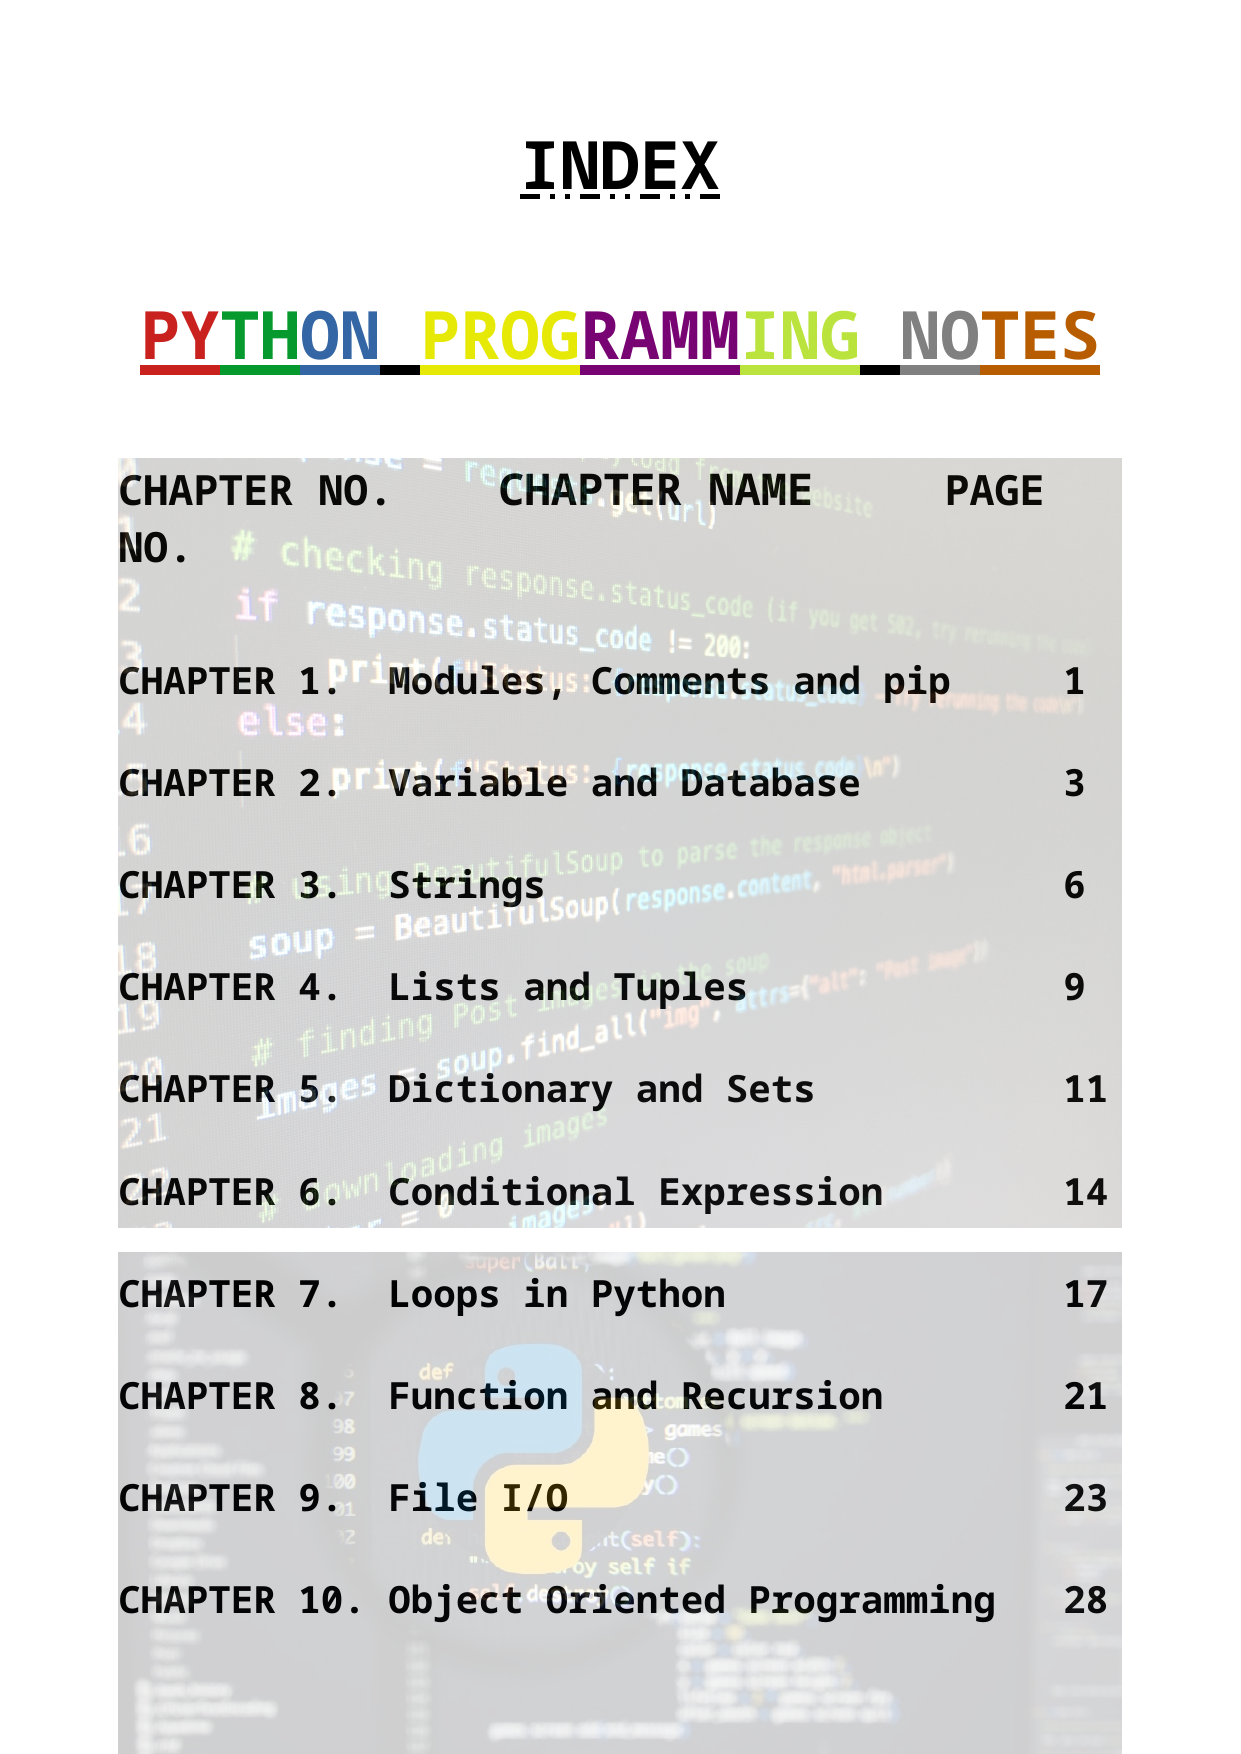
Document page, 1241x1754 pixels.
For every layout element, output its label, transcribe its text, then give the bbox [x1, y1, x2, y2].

picture [480, 775, 498, 796]
picture [436, 1081, 452, 1102]
picture [434, 665, 453, 694]
picture [481, 1286, 498, 1307]
picture [142, 1382, 161, 1409]
picture [434, 1286, 454, 1307]
picture [1087, 1280, 1106, 1307]
picture [209, 1280, 229, 1307]
picture [436, 979, 453, 1000]
picture [328, 688, 335, 694]
picture [661, 1178, 678, 1205]
picture [1065, 973, 1083, 1000]
picture [728, 1388, 744, 1409]
picture [301, 871, 318, 898]
picture [527, 1484, 542, 1511]
picture [390, 1178, 409, 1205]
picture [457, 776, 476, 796]
picture [592, 1388, 610, 1409]
picture [840, 1592, 860, 1613]
picture [411, 1286, 431, 1307]
picture [188, 1178, 206, 1205]
picture [762, 474, 784, 505]
picture [907, 674, 926, 694]
picture [188, 871, 206, 898]
picture [1065, 1484, 1084, 1511]
picture [796, 1388, 813, 1409]
picture [636, 1380, 655, 1409]
picture [142, 1586, 161, 1613]
picture [233, 1075, 250, 1102]
picture [145, 475, 166, 505]
picture [592, 667, 611, 694]
picture [457, 974, 475, 1000]
picture [1066, 1178, 1083, 1205]
picture [593, 1280, 611, 1307]
picture [795, 673, 813, 694]
picture [412, 775, 430, 796]
picture [233, 1586, 250, 1613]
picture [188, 667, 206, 694]
picture [300, 1280, 319, 1307]
picture [970, 475, 993, 505]
picture [751, 673, 768, 694]
picture [209, 769, 229, 796]
picture [817, 1389, 836, 1409]
picture [480, 665, 499, 694]
picture [142, 667, 161, 694]
picture [794, 1592, 814, 1613]
picture [735, 474, 760, 505]
picture [772, 767, 791, 796]
picture [177, 555, 184, 562]
picture [300, 769, 319, 796]
picture [1065, 1586, 1084, 1613]
picture [1088, 1382, 1105, 1409]
picture [501, 877, 520, 907]
picture [773, 1184, 790, 1205]
picture [839, 665, 858, 694]
picture [391, 973, 408, 1000]
picture [435, 775, 455, 796]
picture [209, 1075, 229, 1102]
picture [300, 1382, 318, 1409]
picture [164, 769, 185, 796]
picture [592, 1184, 610, 1205]
picture [480, 1383, 498, 1409]
picture [412, 1584, 431, 1613]
picture [188, 1586, 206, 1613]
picture [1022, 475, 1041, 505]
picture [750, 1081, 769, 1102]
picture [525, 979, 543, 1000]
picture [142, 1484, 161, 1511]
picture [570, 1081, 590, 1102]
picture [862, 1184, 881, 1205]
picture [839, 1388, 859, 1409]
picture [391, 1484, 408, 1511]
picture [256, 1280, 275, 1307]
picture [209, 1586, 229, 1613]
picture [435, 877, 455, 898]
picture [772, 1388, 792, 1409]
picture [705, 775, 723, 796]
picture [412, 872, 430, 898]
picture [434, 1593, 449, 1622]
picture [501, 1081, 521, 1102]
picture [390, 1075, 409, 1102]
picture [547, 979, 566, 1000]
picture [974, 1592, 993, 1622]
picture [188, 1382, 206, 1409]
picture [615, 775, 634, 796]
picture [301, 667, 318, 694]
picture [412, 1389, 430, 1409]
picture [188, 769, 206, 796]
picture [233, 1280, 250, 1307]
picture [144, 532, 167, 562]
picture [322, 1586, 341, 1613]
picture [389, 1586, 409, 1613]
picture [862, 1388, 881, 1409]
picture [614, 1287, 634, 1316]
picture [790, 474, 810, 505]
picture [164, 667, 185, 694]
picture [256, 973, 275, 1000]
picture [142, 1075, 161, 1102]
picture [636, 767, 655, 796]
picture [615, 1176, 634, 1205]
picture [683, 1382, 702, 1409]
picture [480, 877, 499, 898]
picture [660, 1081, 679, 1102]
picture [142, 1280, 161, 1307]
picture [862, 1592, 880, 1613]
picture [233, 973, 250, 1000]
picture [169, 475, 192, 505]
picture [885, 673, 904, 703]
picture [120, 1178, 139, 1205]
picture [209, 1382, 229, 1409]
picture [727, 1184, 747, 1205]
picture [377, 498, 384, 505]
picture [209, 1484, 229, 1511]
picture [682, 769, 701, 796]
picture [525, 767, 544, 796]
text INDEX [118, 118, 1122, 209]
picture [328, 994, 335, 1000]
picture [480, 1082, 499, 1102]
picture [219, 475, 242, 505]
picture [412, 1491, 431, 1511]
picture [551, 474, 576, 505]
picture [188, 973, 206, 1000]
picture [750, 775, 768, 796]
picture [300, 1484, 318, 1511]
picture [552, 689, 560, 700]
picture [164, 1178, 185, 1205]
picture [142, 769, 161, 796]
picture [301, 1075, 318, 1102]
picture [120, 1382, 139, 1409]
picture [1066, 769, 1083, 796]
picture [604, 474, 628, 505]
picture [351, 1607, 358, 1613]
picture [817, 673, 836, 694]
picture [705, 979, 724, 1000]
picture [328, 1301, 335, 1307]
picture [457, 1286, 476, 1316]
picture [188, 1075, 206, 1102]
picture [502, 767, 521, 796]
picture [481, 979, 498, 1000]
picture [503, 1484, 519, 1511]
picture [120, 1586, 139, 1613]
picture [256, 1586, 275, 1613]
picture [164, 1484, 185, 1511]
picture [570, 1184, 589, 1205]
picture [435, 1184, 454, 1205]
picture [705, 673, 724, 694]
picture [1088, 1484, 1105, 1511]
picture [839, 1184, 859, 1205]
picture [750, 1389, 768, 1409]
picture [547, 1388, 566, 1409]
picture [301, 1586, 318, 1613]
picture [727, 668, 745, 694]
picture [458, 1388, 474, 1409]
picture [592, 775, 610, 796]
picture [547, 775, 566, 796]
picture [412, 1082, 431, 1102]
picture [705, 1184, 724, 1214]
picture [120, 1280, 139, 1307]
picture [256, 1484, 275, 1511]
picture [389, 667, 409, 694]
picture [502, 1389, 521, 1409]
picture [614, 973, 634, 1000]
picture [481, 1592, 497, 1613]
picture [209, 1178, 229, 1205]
picture [547, 1286, 566, 1307]
picture [142, 1178, 161, 1205]
picture [435, 1482, 454, 1511]
picture [328, 1403, 335, 1409]
picture [320, 475, 341, 505]
picture [411, 1184, 431, 1205]
picture [256, 1382, 275, 1409]
picture [209, 871, 229, 898]
picture [728, 979, 745, 1000]
picture [659, 673, 679, 694]
picture [233, 769, 250, 796]
picture [164, 1382, 185, 1409]
picture [328, 1199, 335, 1205]
picture [502, 673, 521, 694]
picture [682, 673, 701, 694]
picture [120, 769, 139, 796]
picture [328, 790, 335, 796]
picture [995, 475, 1017, 505]
picture [525, 1185, 544, 1205]
picture [411, 673, 431, 694]
picture [457, 1076, 475, 1102]
picture [884, 1592, 904, 1613]
picture [637, 980, 655, 1000]
picture [120, 475, 141, 505]
picture [1066, 667, 1083, 694]
picture [328, 1096, 335, 1102]
picture [246, 475, 265, 505]
picture [660, 979, 679, 1009]
picture [120, 973, 139, 1000]
picture [710, 474, 732, 505]
picture [120, 532, 141, 562]
picture [1086, 1178, 1106, 1205]
picture [1088, 1075, 1105, 1102]
picture [1065, 871, 1083, 898]
picture [388, 769, 410, 796]
picture [233, 1382, 250, 1409]
picture [164, 973, 185, 1000]
picture [818, 775, 835, 796]
picture [256, 667, 275, 694]
picture [580, 474, 602, 505]
picture [256, 1075, 275, 1102]
picture [526, 474, 548, 505]
picture [526, 877, 543, 898]
picture [682, 1592, 701, 1613]
picture [1066, 1280, 1083, 1307]
picture [930, 673, 949, 703]
picture [233, 667, 250, 694]
picture [952, 1592, 971, 1613]
picture [391, 1382, 408, 1409]
picture [299, 973, 319, 1000]
picture [817, 1185, 836, 1205]
picture [328, 892, 335, 898]
picture [233, 871, 250, 898]
picture [457, 878, 476, 898]
picture [120, 871, 139, 898]
picture [637, 1281, 655, 1307]
picture [751, 1586, 769, 1613]
picture [502, 1179, 520, 1205]
picture [412, 980, 431, 1000]
picture [816, 1592, 835, 1622]
picture [233, 1178, 250, 1205]
picture [500, 473, 522, 505]
picture [546, 1484, 566, 1511]
picture [164, 1280, 185, 1307]
picture [300, 1178, 318, 1205]
picture [524, 1388, 544, 1409]
picture [502, 1587, 520, 1613]
picture [547, 1081, 565, 1102]
picture [658, 474, 680, 505]
picture [750, 1184, 769, 1205]
picture [1087, 1586, 1105, 1613]
picture [705, 1286, 724, 1307]
picture [120, 1075, 139, 1102]
picture [480, 1185, 499, 1205]
picture [525, 1287, 544, 1307]
picture [164, 1586, 185, 1613]
picture [120, 1484, 139, 1511]
picture [1066, 1075, 1083, 1102]
picture [233, 1484, 250, 1511]
picture [142, 973, 161, 1000]
picture [728, 1075, 745, 1102]
picture [704, 1584, 723, 1613]
picture [636, 673, 656, 694]
picture [660, 1587, 678, 1613]
picture [772, 1592, 792, 1613]
picture [682, 971, 701, 1000]
picture [681, 1073, 700, 1102]
picture [546, 1586, 566, 1613]
picture [615, 1592, 634, 1613]
picture [681, 1185, 701, 1205]
picture [256, 769, 275, 796]
picture [256, 1178, 275, 1205]
picture [457, 1592, 476, 1613]
picture [457, 674, 475, 694]
picture [391, 871, 408, 898]
picture [188, 1484, 206, 1511]
picture [796, 1184, 813, 1205]
picture [1065, 1382, 1084, 1409]
picture [947, 475, 967, 505]
picture [906, 1592, 926, 1613]
picture [615, 1388, 634, 1409]
picture [271, 475, 292, 505]
picture [570, 1592, 590, 1613]
picture [256, 871, 275, 898]
picture [120, 667, 139, 694]
picture [930, 1593, 949, 1613]
picture [435, 1388, 454, 1409]
picture [164, 1075, 185, 1102]
picture [591, 1082, 611, 1111]
picture [637, 1081, 655, 1102]
picture [328, 1505, 335, 1511]
picture [637, 1592, 656, 1613]
picture [546, 1184, 566, 1205]
picture [456, 1176, 475, 1205]
picture [614, 673, 634, 694]
picture [795, 775, 813, 796]
picture [727, 770, 745, 796]
picture [660, 1278, 679, 1307]
picture [188, 1280, 206, 1307]
picture [526, 673, 543, 694]
picture [344, 475, 367, 505]
picture [457, 1490, 476, 1511]
picture [209, 973, 229, 1000]
picture [772, 1076, 790, 1102]
picture [681, 1286, 701, 1307]
picture [196, 475, 216, 505]
picture [705, 1388, 724, 1409]
picture [592, 1593, 611, 1613]
picture [164, 871, 185, 898]
picture [391, 1280, 408, 1307]
picture [209, 667, 229, 694]
picture [796, 1081, 813, 1102]
picture [569, 971, 588, 1000]
picture [632, 474, 652, 505]
picture [840, 775, 859, 796]
picture [142, 871, 161, 898]
picture [525, 1081, 544, 1102]
text PYTHON PROGRAMMING NOTES [118, 288, 1122, 379]
